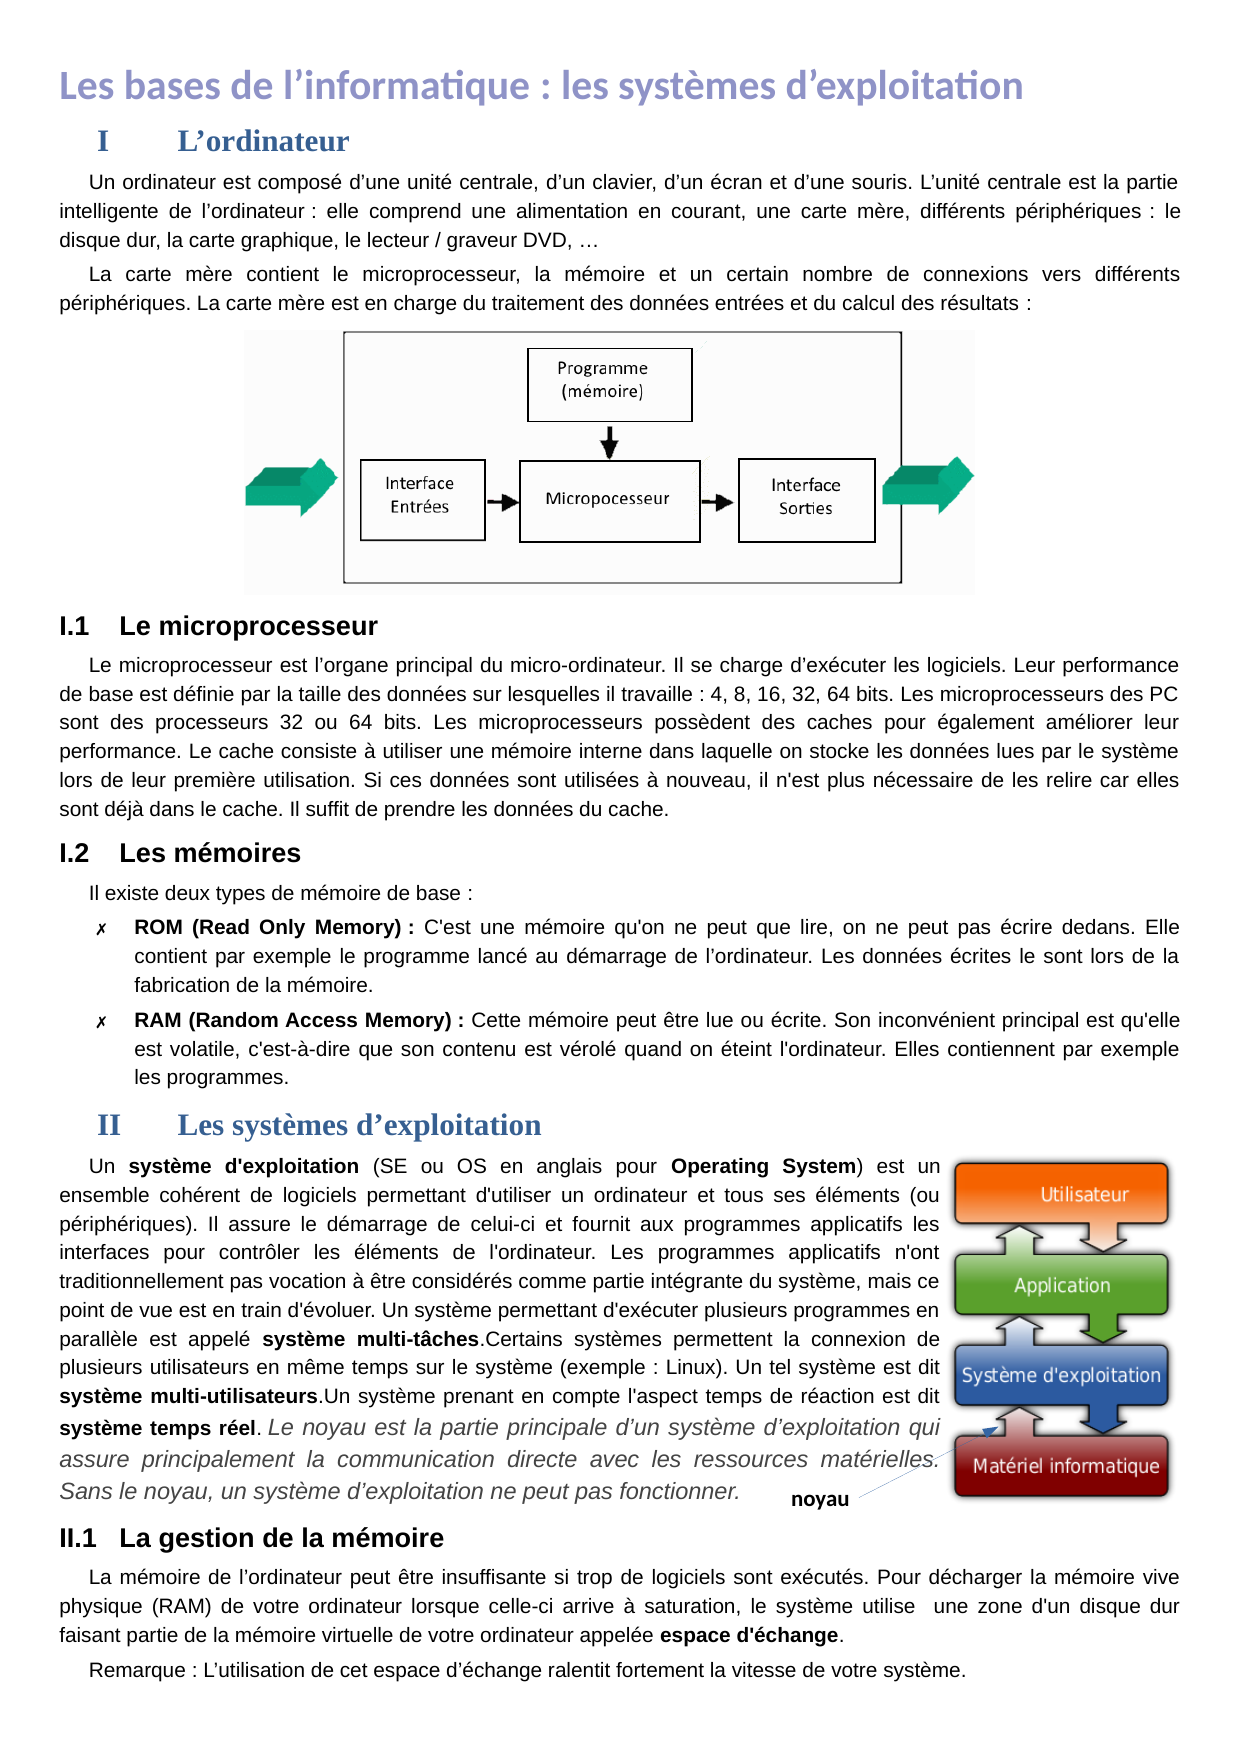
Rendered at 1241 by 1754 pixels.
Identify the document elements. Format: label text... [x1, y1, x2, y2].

text Un ordinateur est composé d’une unité centrale, d’un clavier, d’un écran et d’une souris. L’unité centrale est la partie intelligente de l’ordinateur : elle comprend une alimentation en courant, une carte mère, différents périphériques : le disque dur, la carte graphique, le lecteur / graveur DVD, … [59, 170, 1181, 251]
subtitle Les systèmes d’exploitation [59, 1106, 1181, 1142]
list ROM (Read Only Memory) : C'est une mémoire qu'on ne peut que lire, on ne peut pas écrire dedans. Elle contient par exemple le programme lancé au démarrage de l’ordinateur. Les données écrites le sont lors de la fabrication de la mémoire. [97, 915, 1181, 997]
picture [941, 1152, 1182, 1508]
text Le microprocesseur est l’organe principal du micro-ordinateur. Il se charge d’exécuter les logiciels. Leur performance de base est définie par la taille des données sur lesquelles il travaille : 4, 8, 16, 32, 64 bits. Les microprocesseurs des PC sont des processeurs 32 ou 64 bits. Les microprocesseurs possèdent des caches pour également améliorer leur performance. Le cache consiste à utiliser une mémoire interne dans laquelle on stocke les données lues par le système lors de leur première utilisation. Si ces données sont utilisées à nouveau, il n'est plus nécessaire de les relire car elles sont déjà dans le cache. Il suffit de prendre les données du cache. [59, 653, 1181, 820]
text Un système d'exploitation (SE ou OS en anglais pour Operating System) est un ensemble cohérent de logiciels permettant d'utiliser un ordinateur et tous ses éléments (ou périphériques). Il assure le démarrage de celui-ci et fournit aux programmes applicatifs les interfaces pour contrôler les éléments de l'ordinateur. Les programmes applicatifs n'ont traditionnellement pas vocation à être considérés comme partie intégrante du système, mais ce point de vue est en train d'évoluer. Un système permettant d'exécuter plusieurs programmes en parallèle est appelé système multi-tâches.Certains systèmes permettent la connexion de plusieurs utilisateurs en même temps sur le système (exemple : Linux). Un tel système est dit système multi-utilisateurs.Un système prenant en compte l'aspect temps de réaction est dit système temps réel. Le noyau est la partie principale d’un système d’exploitation qui assure principalement la communication directe avec les ressources matérielles. Sans le noyau, un système d’exploitation ne peut pas fonctionner. [59, 1154, 941, 1504]
subtitle La gestion de la mémoire [59, 1522, 1181, 1553]
list RAM (Random Access Memory) : Cette mémoire peut être lue ou écrite. Son inconvénient principal est qu'elle est volatile, c'est-à-dire que son contenu est vérolé quand on éteint l'ordinateur. Elles contiennent par exemple les programmes. [97, 1007, 1181, 1089]
subtitle Les mémoires [59, 837, 1181, 869]
text La carte mère contient le microprocesseur, la mémoire et un certain nombre de connexions vers différents périphériques. La carte mère est en charge du traitement des données entrées et du calcul des résultats : [59, 262, 1181, 315]
subtitle L’ordinateur [59, 122, 1181, 158]
text Il existe deux types de mémoire de base : [59, 881, 1181, 904]
picture [244, 330, 976, 595]
text Les bases de l’informatique : les systèmes d’exploitation [59, 59, 1181, 110]
text Remarque : L’utilisation de cet espace d’échange ralentit fortement la vitesse de votre système. [59, 1657, 1181, 1681]
subtitle Le microprocesseur [59, 609, 1181, 641]
text La mémoire de l’ordinateur peut être insuffisante si trop de logiciels sont exécutés. Pour décharger la mémoire vive physique (RAM) de votre ordinateur lorsque celle-ci arrive à saturation, le système utilise une zone d'un disque dur faisant partie de la mémoire virtuelle de votre ordinateur appelée espace d'échange. [59, 1565, 1181, 1647]
